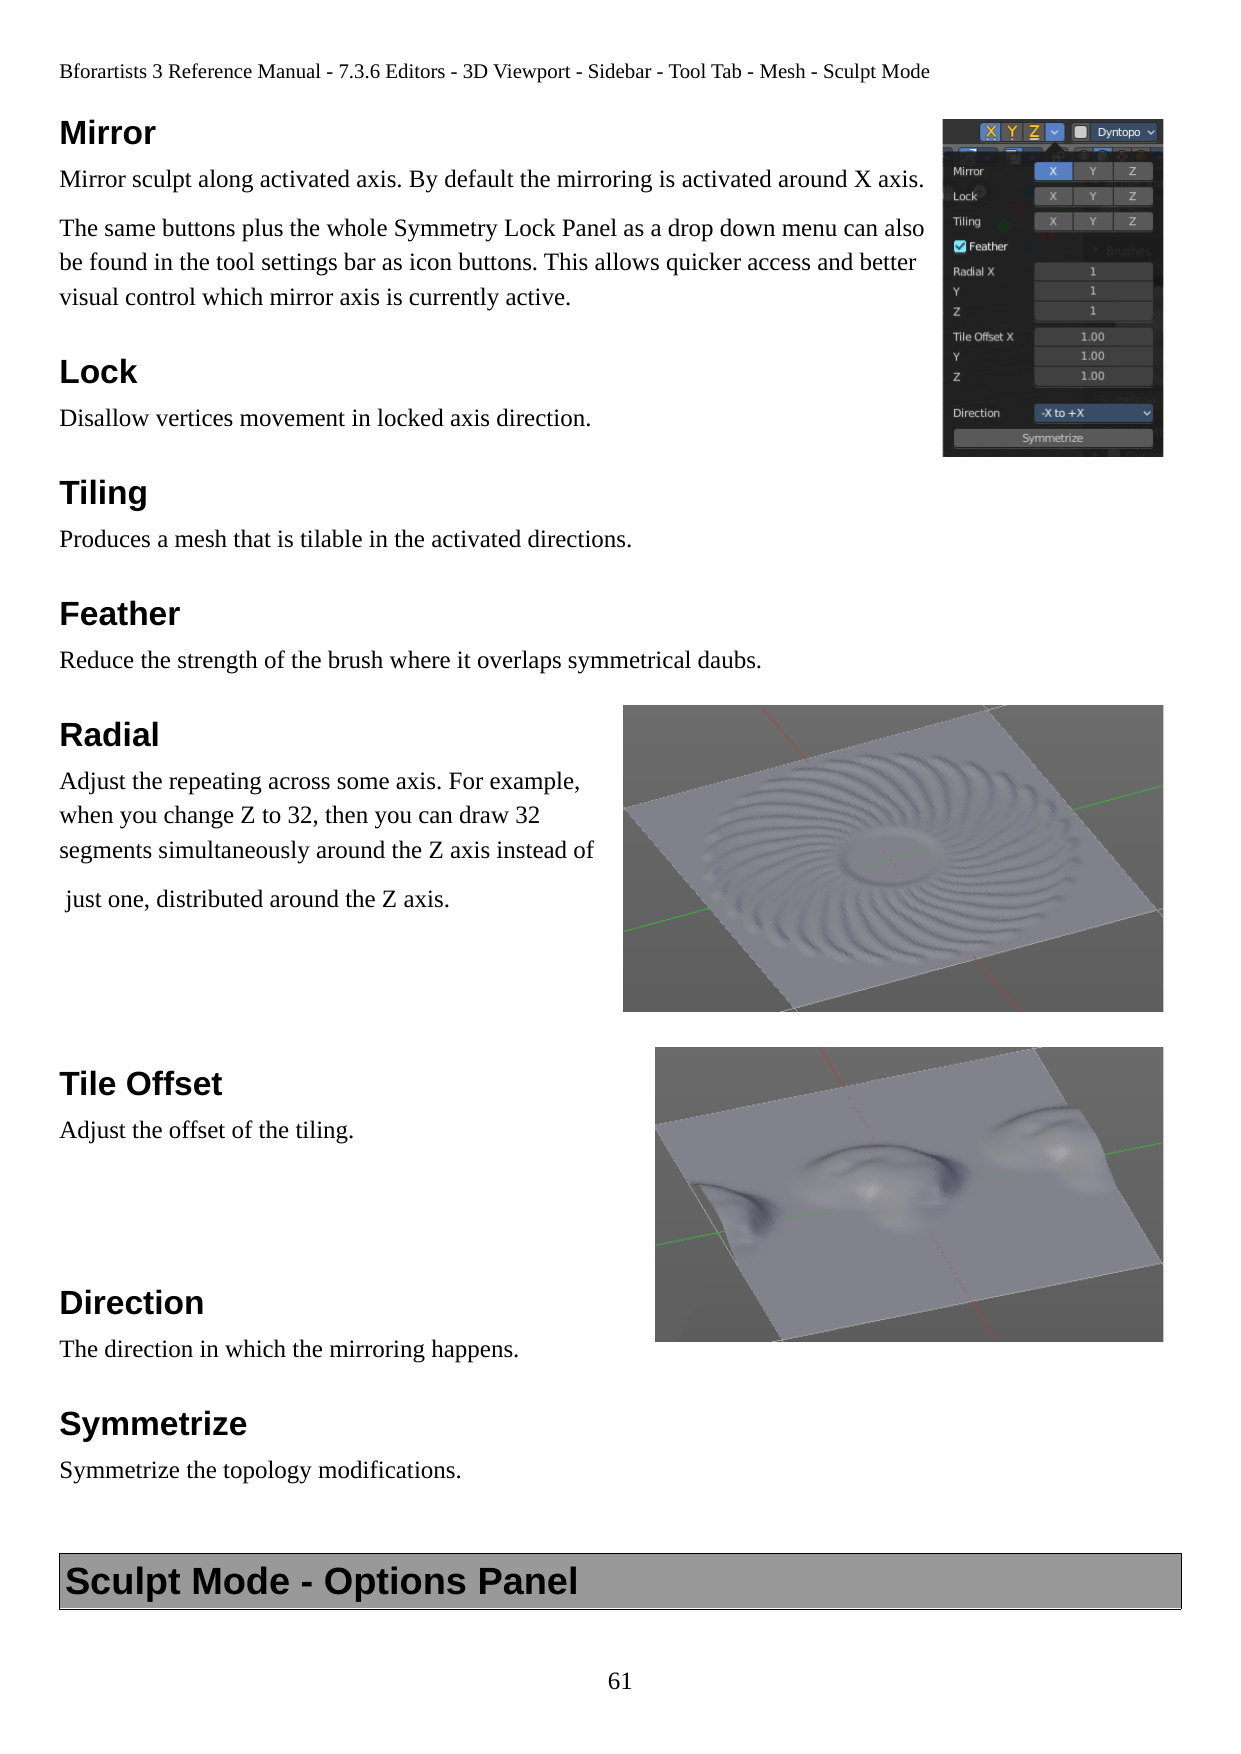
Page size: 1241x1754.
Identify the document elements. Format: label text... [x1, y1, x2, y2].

picture [623, 705, 1164, 1012]
subtitle [1164, 715, 1181, 753]
text Produces a mesh that is tilable in the activated directions. [59, 524, 1181, 553]
picture [942, 119, 1164, 457]
text Disallow vertices movement in locked axis direction. [59, 403, 942, 432]
text Mirror sculpt along activated axis. By default the mirroring is activated around X axis. [59, 164, 942, 192]
text Adjust the repeating across some axis. For example, when you change Z to 32, then you can draw 32 segments simultaneously around the Z axis instead of [59, 766, 623, 864]
subtitle Tiling [59, 473, 1181, 511]
subtitle Mirror [59, 113, 1181, 151]
text The same buttons plus the whole Symmetry Lock Panel as a drop down menu can also be found in the tool settings bar as icon buttons. This allows quicker access and better visual control which mirror axis is currently active. [59, 213, 942, 311]
subtitle Tile Offset [59, 1064, 655, 1102]
subtitle [1164, 1064, 1181, 1102]
text just one, distributed around the Z axis. [59, 884, 623, 913]
subtitle [1164, 1283, 1181, 1322]
subtitle Symmetrize [59, 1404, 1181, 1443]
table_header Sculpt Mode - Options Panel [60, 1554, 1181, 1608]
text Reduce the strength of the brush where it overlaps symmetrical daubs. [59, 645, 1181, 674]
subtitle [1164, 352, 1181, 390]
picture [655, 1047, 1164, 1342]
text Symmetrize the topology modifications. [59, 1455, 1181, 1484]
subtitle Feather [59, 594, 1181, 632]
text The direction in which the mirroring happens. [59, 1334, 1181, 1363]
text Adjust the offset of the tiling. [59, 1115, 655, 1144]
subtitle Radial [59, 715, 623, 753]
subtitle Lock [59, 352, 942, 390]
subtitle Direction [59, 1283, 655, 1322]
